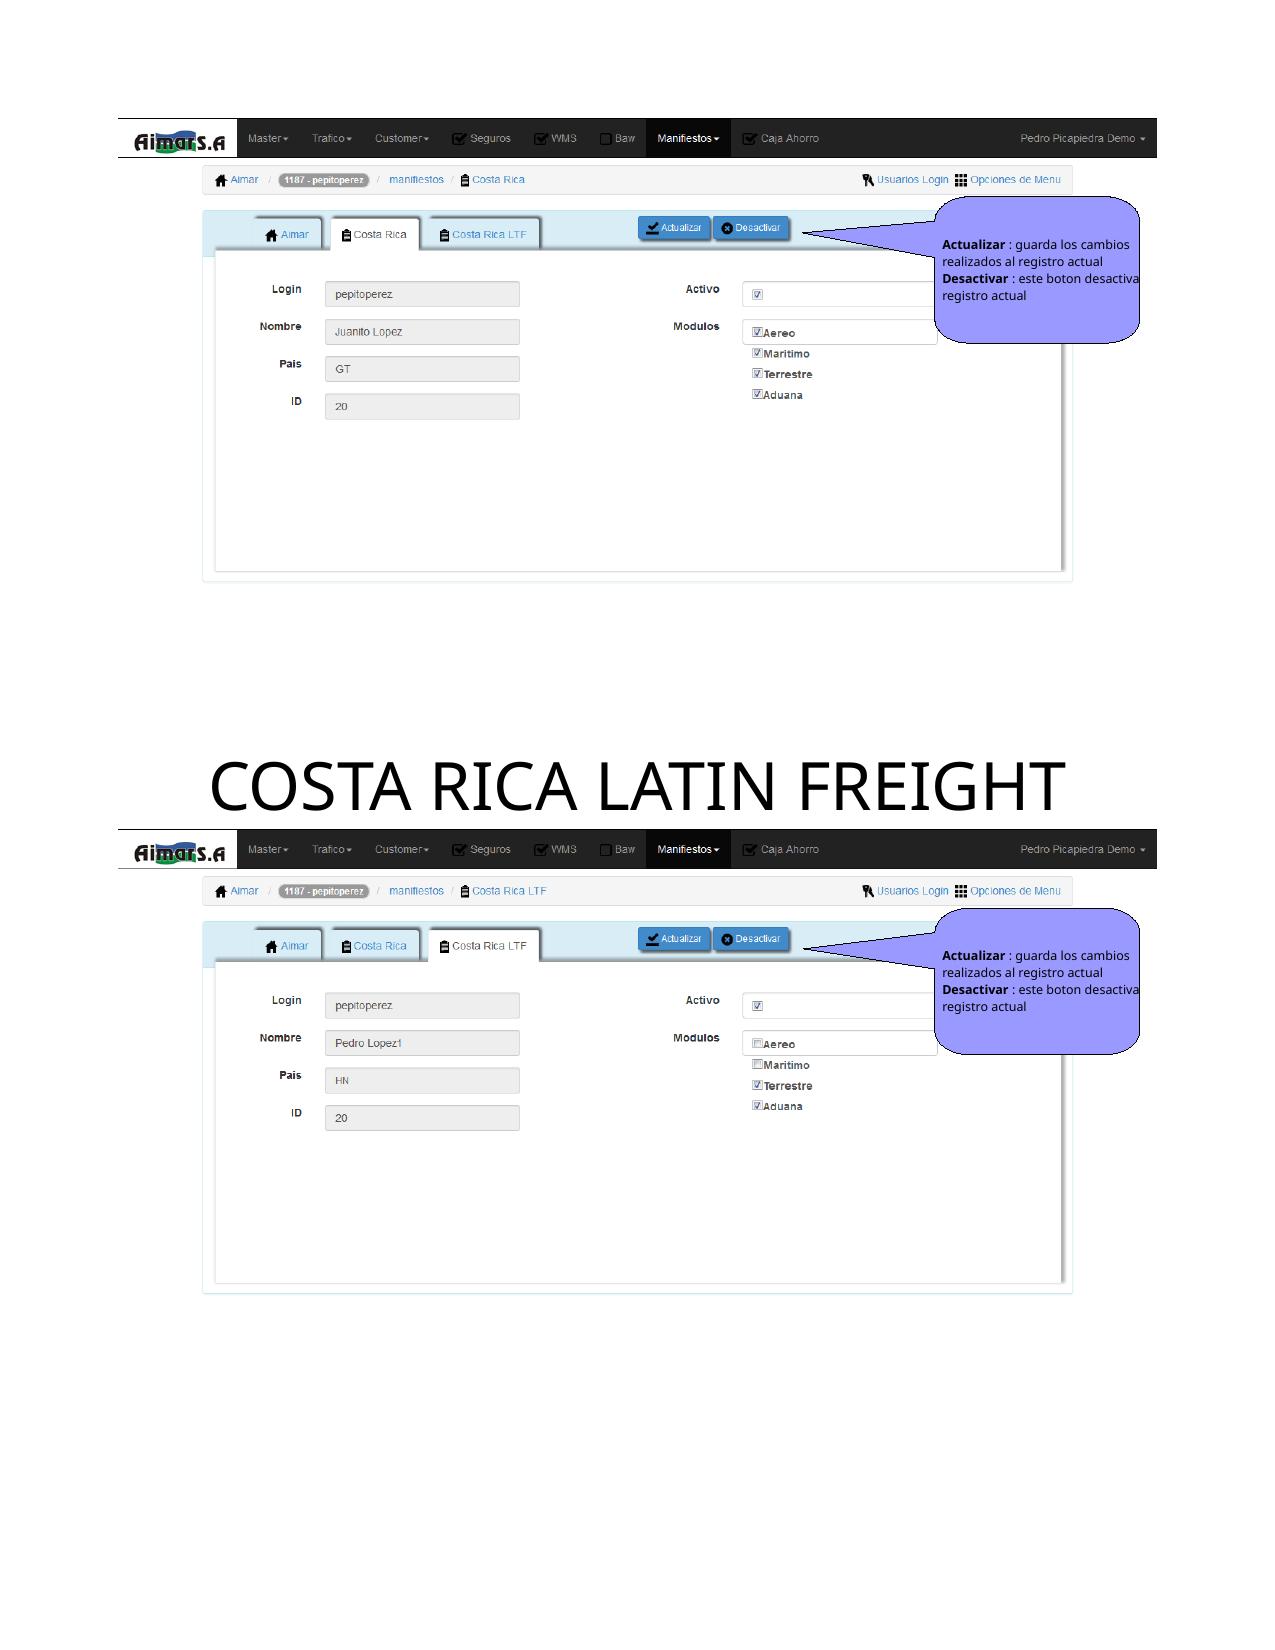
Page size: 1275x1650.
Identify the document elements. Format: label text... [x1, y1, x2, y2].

picture [118, 829, 1157, 1417]
text COSTA RICA LATIN FREIGHT [118, 739, 1157, 829]
picture [118, 118, 1157, 705]
